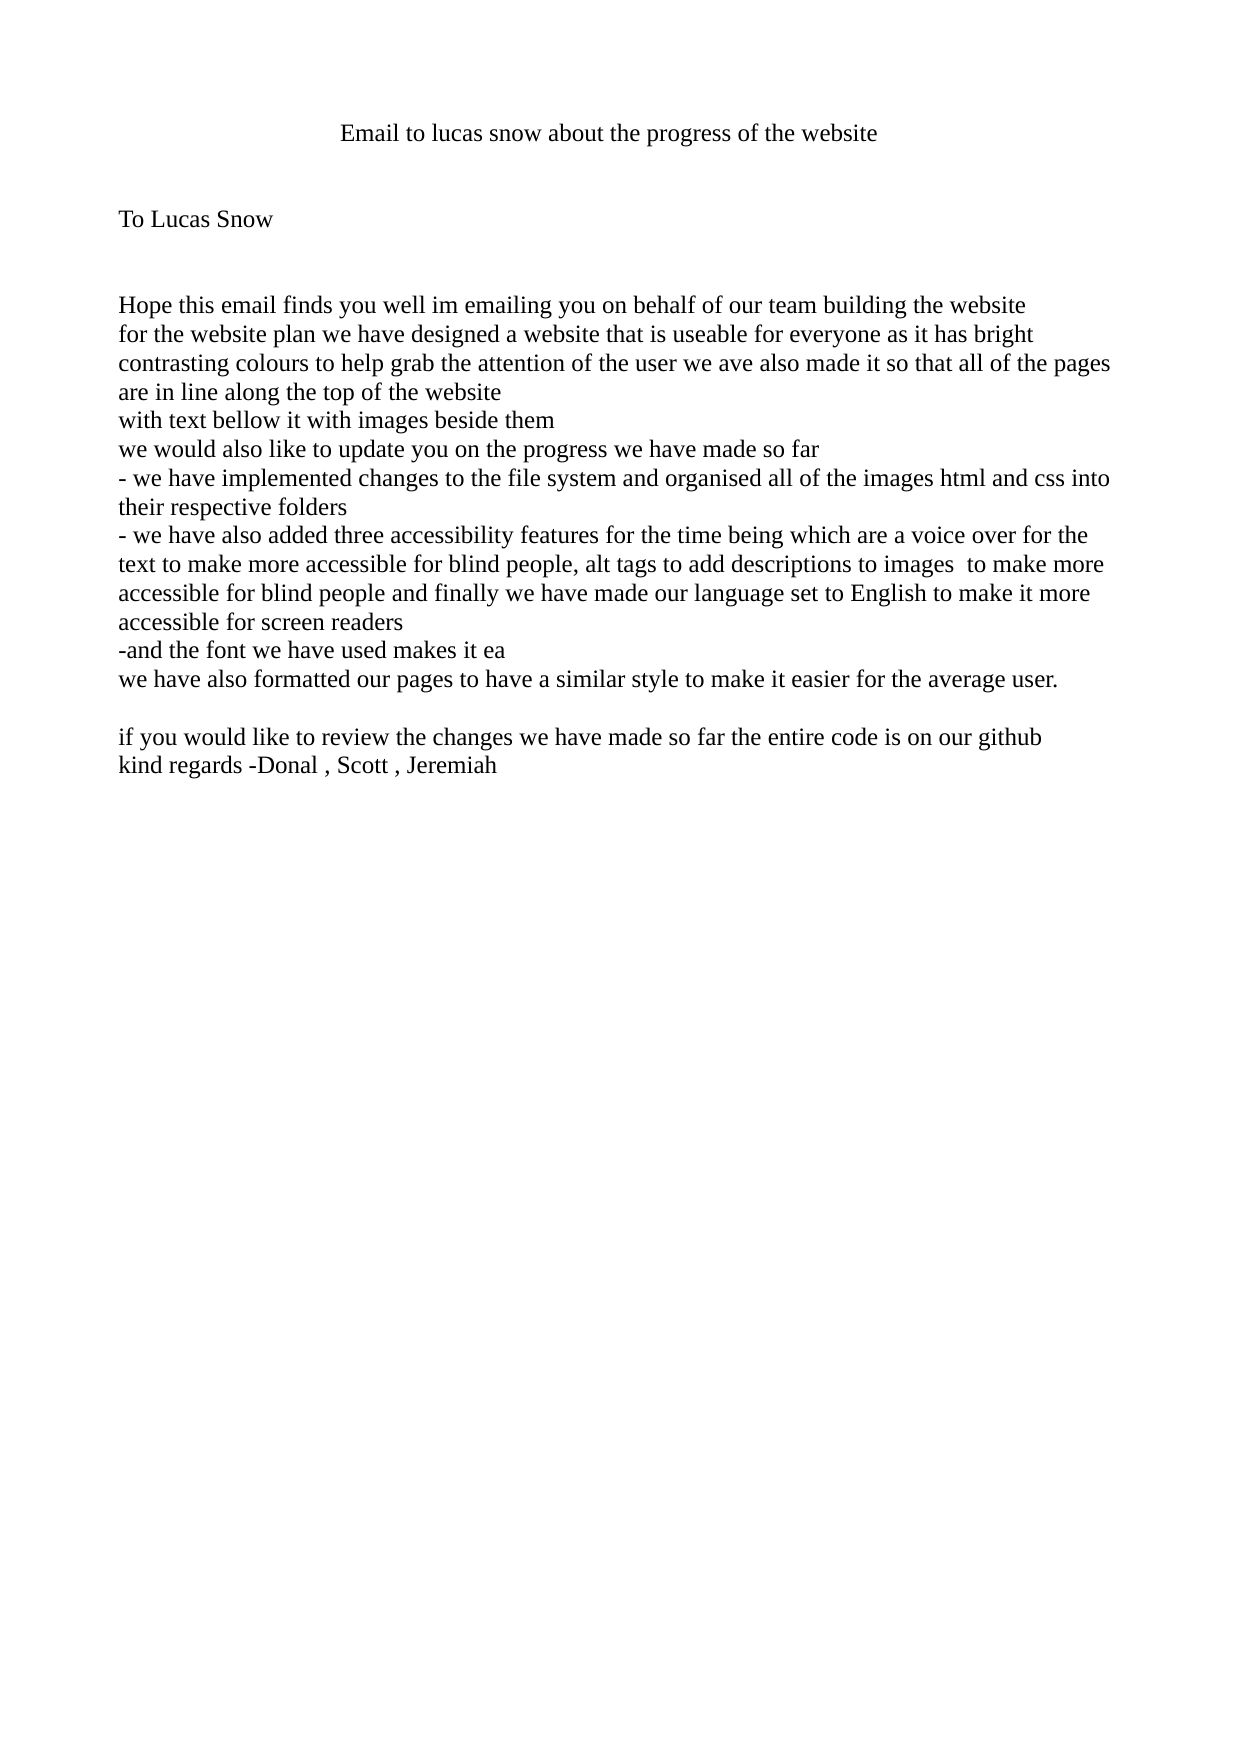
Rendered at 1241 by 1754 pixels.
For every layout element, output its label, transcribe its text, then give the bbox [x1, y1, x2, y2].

text we have also formatted our pages to have a similar style to make it easier for the average user. [118, 664, 1122, 693]
text To Lucas Snow [118, 176, 1122, 233]
text Email to lucas snow about the progress of the website [118, 118, 1122, 147]
text Hope this email finds you well im emailing you on behalf of our team building the website [118, 291, 1122, 319]
text - we have also added three accessibility features for the time being which are a voice over for the text to make more accessible for blind people, alt tags to add descriptions to images to make more accessible for blind people and finally we have made our language set to English to make it more accessible for screen readers [118, 521, 1122, 636]
text -and the font we have used makes it ea [118, 636, 1122, 664]
text with text bellow it with images beside them [118, 406, 1122, 434]
text we would also like to update you on the progress we have made so far [118, 434, 1122, 463]
text for the website plan we have designed a website that is useable for everyone as it has bright contrasting colours to help grab the attention of the user we ave also made it so that all of the pages are in line along the top of the website [118, 319, 1122, 406]
text kind regards -Donal , Scott , Jeremiah [118, 751, 1122, 779]
text - we have implemented changes to the file system and organised all of the images html and css into their respective folders [118, 463, 1122, 521]
text if you would like to review the changes we have made so far the entire code is on our github [118, 722, 1122, 751]
